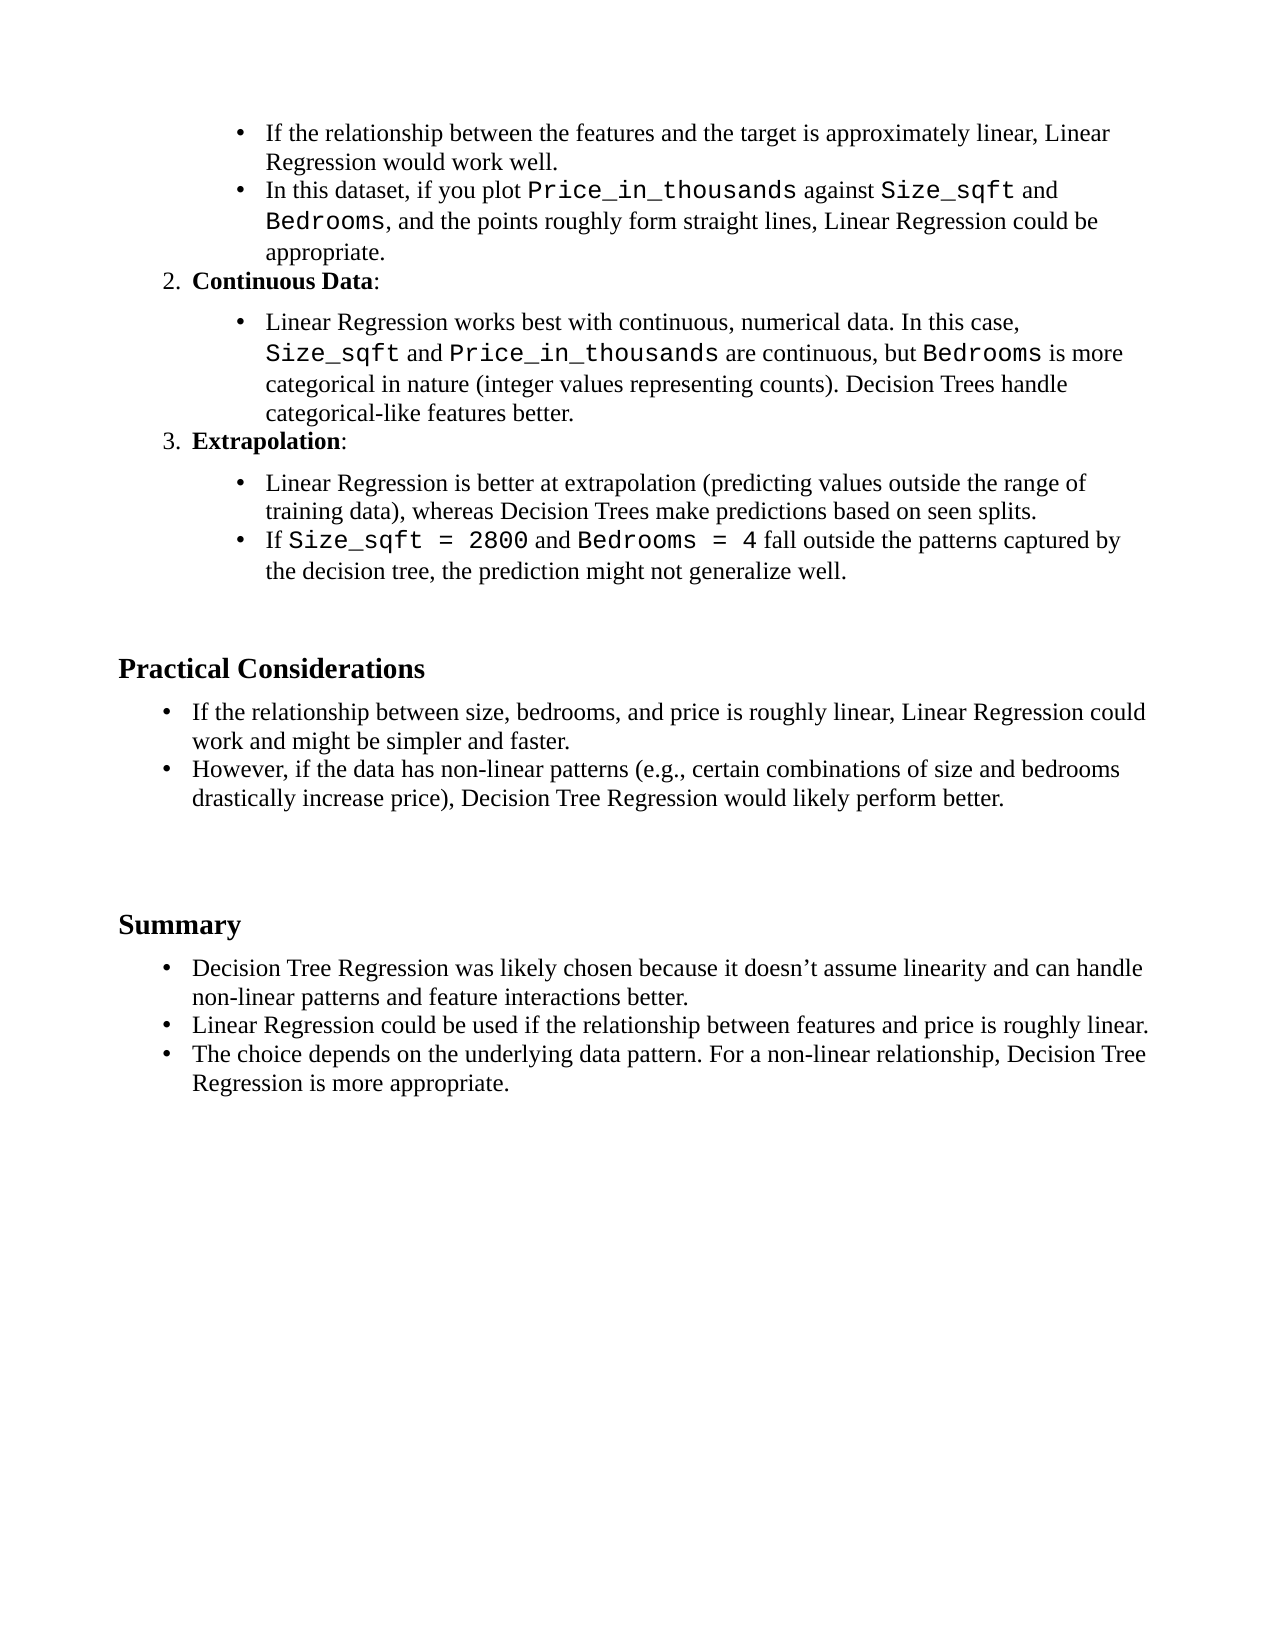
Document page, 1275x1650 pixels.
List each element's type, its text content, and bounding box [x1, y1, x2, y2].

list Linear Regression could be used if the relationship between features and price is roughly linear. [162, 1011, 1157, 1039]
list If the relationship between size, bedrooms, and price is roughly linear, Linear Regression could work and might be simpler and faster. [162, 697, 1157, 754]
list If Size_sqft = 2800 and Bedrooms = 4 fall outside the patterns captured by the decision tree, the prediction might not generalize well. [236, 525, 1157, 585]
list The choice depends on the underlying data pattern. For a non-linear relationship, Decision Tree Regression is more appropriate. [162, 1039, 1157, 1097]
list Linear Regression is better at extrapolation (predicting values outside the range of training data), whereas Decision Trees make predictions based on seen splits. [236, 468, 1157, 525]
list Linear Regression works best with continuous, numerical data. In this case, Size_sqft and Price_in_thousands are continuous, but Bedrooms is more categorical in nature (integer values representing counts). Decision Trees handle categorical-like features better. [236, 307, 1157, 426]
list Continuous Data: [162, 266, 1157, 295]
list Decision Tree Regression was likely chosen because it doesn’t assume linearity and can handle non-linear patterns and feature interactions better. [162, 953, 1157, 1011]
subtitle Practical Considerations [118, 651, 1157, 684]
list If the relationship between the features and the target is approximately linear, Linear Regression would work well. [236, 118, 1157, 176]
subtitle Summary [118, 907, 1157, 941]
list Extrapolation: [162, 426, 1157, 455]
list However, if the data has non-linear patterns (e.g., certain combinations of size and bedrooms drastically increase price), Decision Tree Regression would likely perform better. [162, 754, 1157, 812]
list In this dataset, if you plot Price_in_thousands against Size_sqft and Bedrooms, and the points roughly form straight lines, Linear Regression could be appropriate. [236, 176, 1157, 266]
